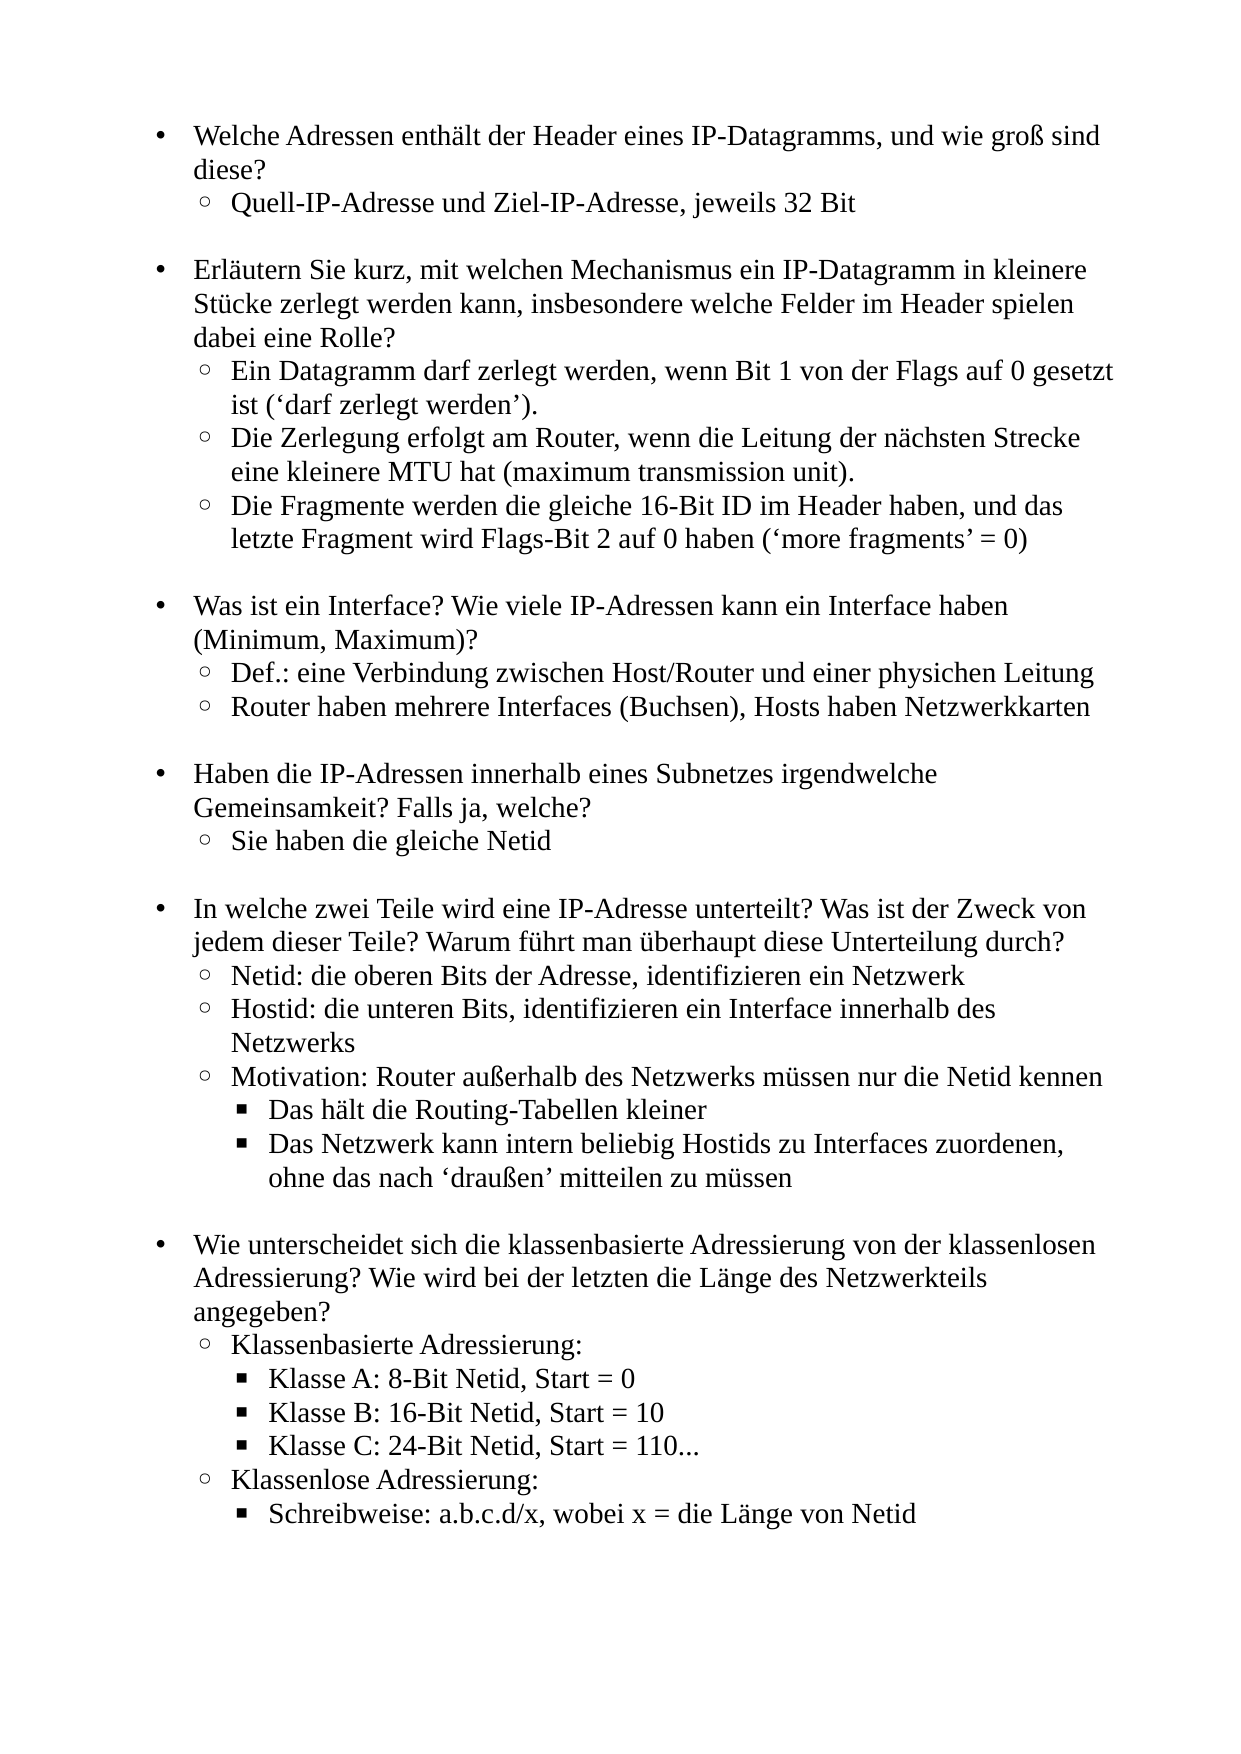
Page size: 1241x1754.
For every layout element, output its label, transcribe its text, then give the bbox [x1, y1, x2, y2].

list Hostid: die unteren Bits, identifizieren ein Interface innerhalb des Netzwerks [193, 992, 1122, 1059]
list Die Zerlegung erfolgt am Router, wenn die Leitung der nächsten Strecke eine kleinere MTU hat (maximum transmission unit). [193, 420, 1122, 488]
list Das hält die Routing-Tabellen kleiner [231, 1092, 1122, 1126]
list Motivation: Router außerhalb des Netzwerks müssen nur die Netid kennen [193, 1059, 1122, 1092]
list Netid: die oberen Bits der Adresse, identifizieren ein Netzwerk [193, 958, 1122, 992]
list In welche zwei Teile wird eine IP-Adresse unterteilt? Was ist der Zweck von jedem dieser Teile? Warum führt man überhaupt diese Unterteilung durch? [156, 891, 1122, 958]
list Klassenbasierte Adressierung: [193, 1327, 1122, 1361]
list Klasse A: 8-Bit Netid, Start = 0 [231, 1361, 1122, 1395]
list Router haben mehrere Interfaces (Buchsen), Hosts haben Netzwerkkarten [193, 689, 1122, 723]
list Sie haben die gleiche Netid [193, 823, 1122, 857]
list Def.: eine Verbindung zwischen Host/Router und einer physichen Leitung [193, 656, 1122, 689]
list Klassenlose Adressierung: [193, 1462, 1122, 1496]
list Schreibweise: a.b.c.d/x, wobei x = die Länge von Netid [231, 1496, 1122, 1529]
list Was ist ein Interface? Wie viele IP-Adressen kann ein Interface haben (Minimum, Maximum)? [156, 588, 1122, 656]
list Die Fragmente werden die gleiche 16-Bit ID im Header haben, und das letzte Fragment wird Flags-Bit 2 auf 0 haben (‘more fragments’ = 0) [193, 488, 1122, 555]
list Das Netzwerk kann intern beliebig Hostids zu Interfaces zuordenen, ohne das nach ‘draußen’ mitteilen zu müssen [231, 1126, 1122, 1193]
list Klasse B: 16-Bit Netid, Start = 10 [231, 1395, 1122, 1428]
list Wie unterscheidet sich die klassenbasierte Adressierung von der klassenlosen Adressierung? Wie wird bei der letzten die Länge des Netzwerkteils angegeben? [156, 1227, 1122, 1327]
list Erläutern Sie kurz, mit welchen Mechanismus ein IP-Datagramm in kleinere Stücke zerlegt werden kann, insbesondere welche Felder im Header spielen dabei eine Rolle? [156, 252, 1122, 353]
list Quell-IP-Adresse und Ziel-IP-Adresse, jeweils 32 Bit [193, 185, 1122, 219]
list Haben die IP-Adressen innerhalb eines Subnetzes irgendwelche Gemeinsamkeit? Falls ja, welche? [156, 756, 1122, 823]
list Ein Datagramm darf zerlegt werden, wenn Bit 1 von der Flags auf 0 gesetzt ist (‘darf zerlegt werden’). [193, 353, 1122, 420]
list Welche Adressen enthält der Header eines IP-Datagramms, und wie groß sind diese? [156, 118, 1122, 185]
list Klasse C: 24-Bit Netid, Start = 110... [231, 1428, 1122, 1462]
